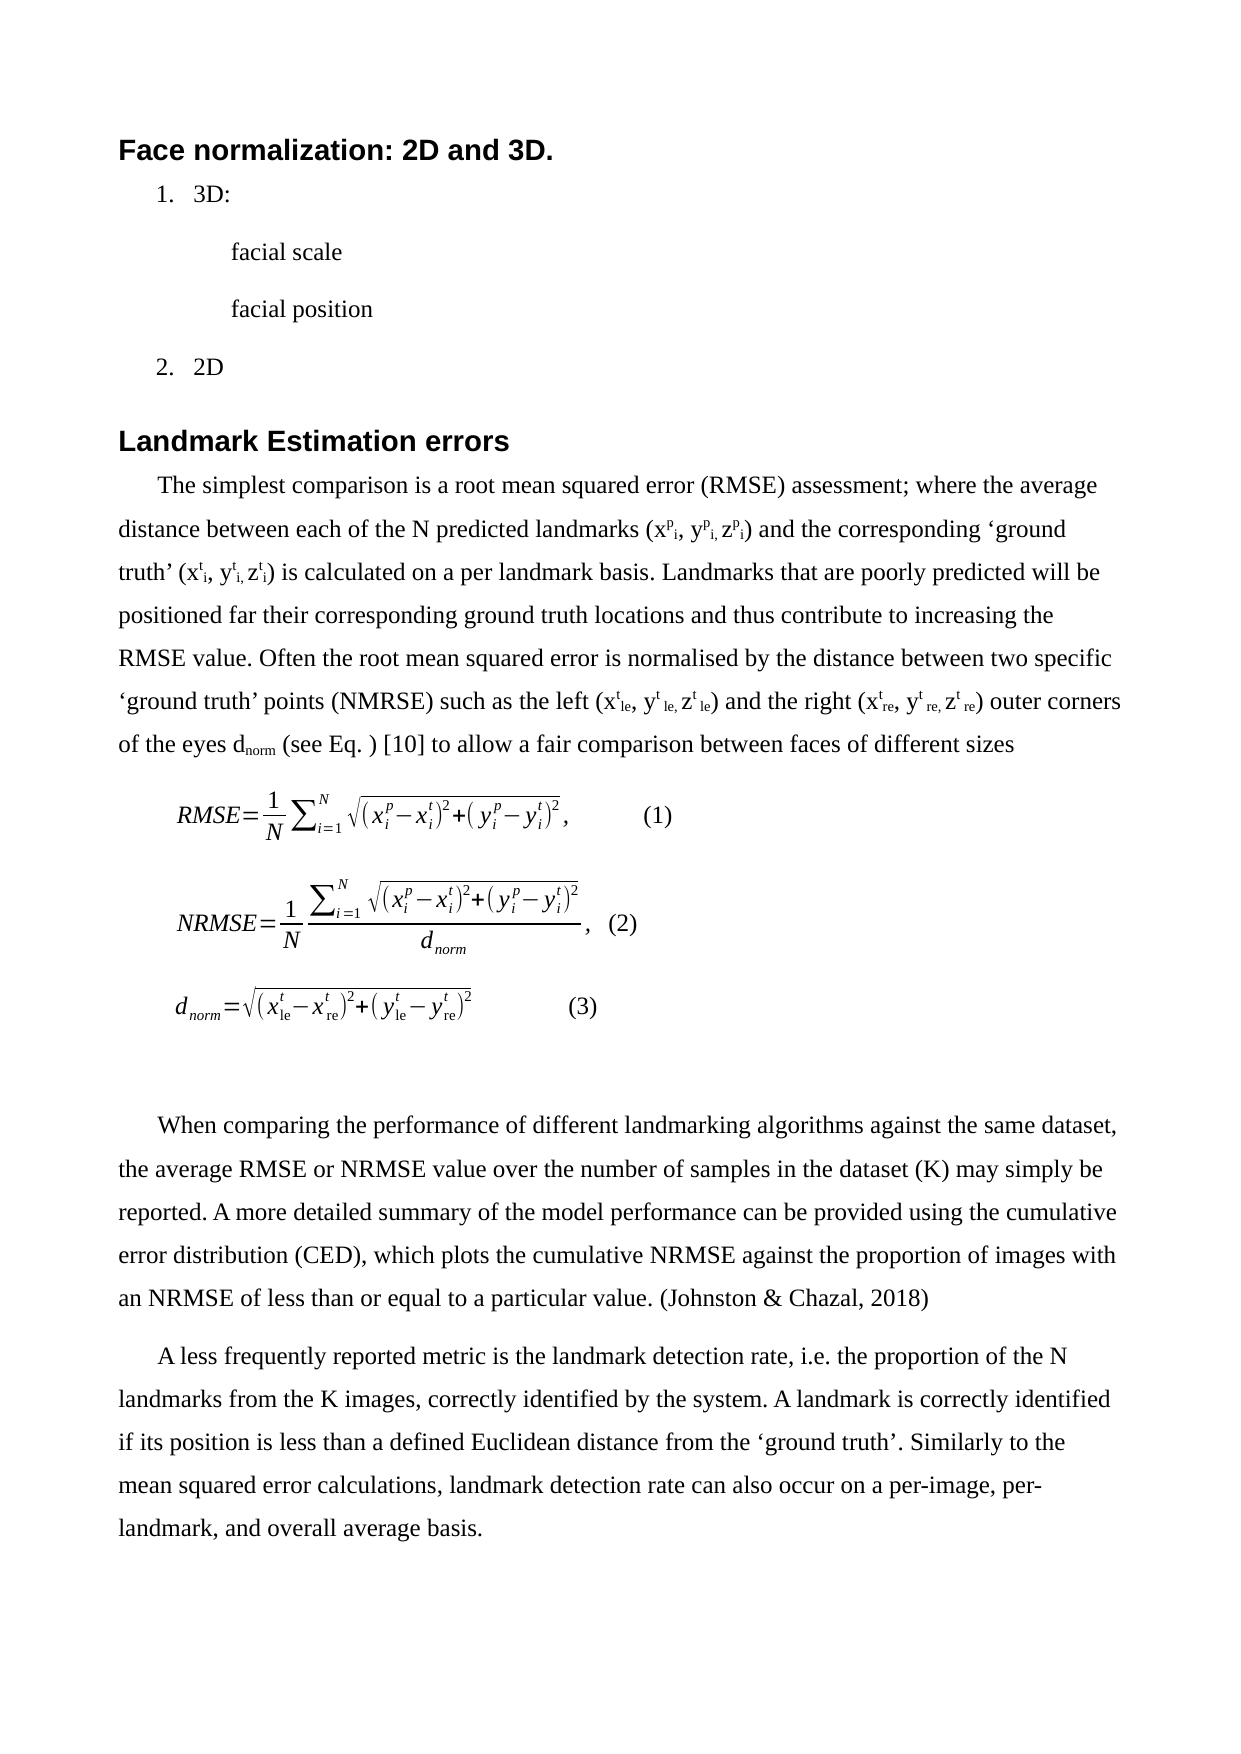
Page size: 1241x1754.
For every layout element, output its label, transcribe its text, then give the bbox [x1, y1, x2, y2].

list facial position [193, 294, 1122, 323]
subtitle Landmark Estimation errors [118, 424, 1122, 458]
text (1) [118, 787, 1122, 846]
list facial scale [193, 237, 1122, 265]
list 2D [156, 352, 1122, 381]
text A less frequently reported metric is the landmark detection rate, i.e. the proportion of the N landmarks from the K images, correctly identified by the system. A landmark is correctly identified if its position is less than a defined Euclidean distance from the ‘ground truth’. Similarly to the mean squared error calculations, landmark detection rate can also occur on a per-image, per-landmark, and overall average basis. [118, 1341, 1122, 1542]
text When comparing the performance of different landmarking algorithms against the same dataset, the average RMSE or NRMSE value over the number of samples in the dataset (K) may simply be reported. A more detailed summary of the model performance can be provided using the cumulative error distribution (CED), which plots the cumulative NRMSE against the proportion of images with an NRMSE of less than or equal to a particular value. (Johnston & Chazal, 2018) [118, 1111, 1122, 1312]
list 3D: [156, 179, 1122, 208]
text (2) [118, 875, 1122, 957]
text The simplest comparison is a root mean squared error (RMSE) assessment; where the average distance between each of the N predicted landmarks (xpi, ypi, zpi) and the corresponding ‘ground truth’ (xti, yti, zti) is calculated on a per landmark basis. Landmarks that are poorly predicted will be positioned far their corresponding ground truth locations and thus contribute to increasing the RMSE value. Often the root mean squared error is normalised by the distance between two specific ‘ground truth’ points (NMRSE) such as the left (xtle, yt le, zt le) and the right (xtre, yt re, zt re) outer corners of the eyes dnorm (see Eq. ) [10] to allow a fair comparison between faces of different sizes [118, 471, 1122, 758]
text (3) [118, 986, 1122, 1024]
subtitle Face normalization: 2D and 3D. [118, 133, 1122, 166]
